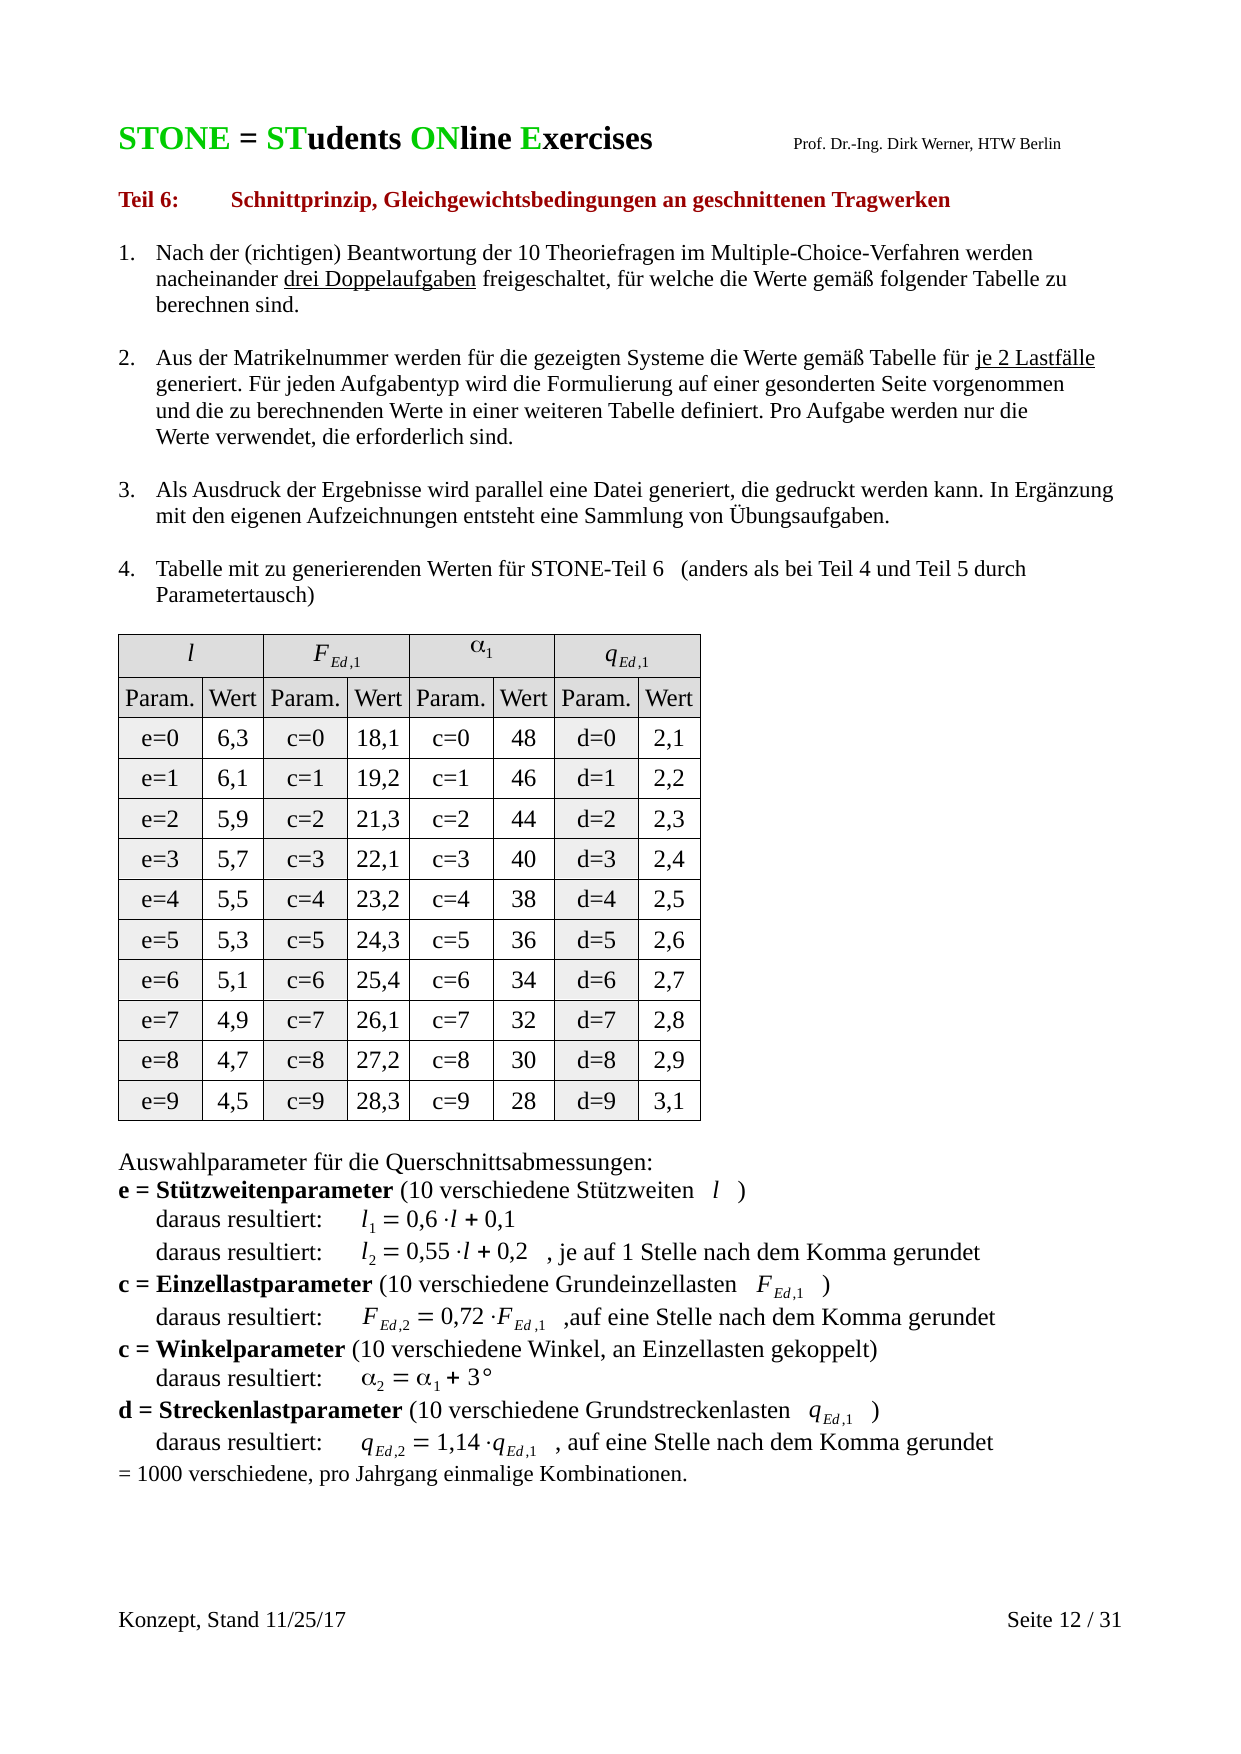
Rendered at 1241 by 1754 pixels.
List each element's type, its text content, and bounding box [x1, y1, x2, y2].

table_cell 23,2 [348, 880, 409, 919]
table_cell 30 [494, 1041, 554, 1080]
table_cell Param. [119, 678, 202, 717]
text e = Stützweitenparameter (10 verschiedene Stützweiten) [118, 1176, 1122, 1204]
table_cell 4,5 [203, 1081, 263, 1120]
table_cell c=1 [410, 759, 493, 798]
text daraus resultiert: ,auf eine Stelle nach dem Komma gerundet [118, 1302, 1122, 1334]
table_cell 40 [494, 839, 554, 878]
table_cell 48 [494, 718, 554, 758]
table_cell 2,8 [639, 1001, 700, 1040]
table_cell e=8 [119, 1041, 202, 1080]
table_cell 36 [494, 920, 554, 959]
text 2. Aus der Matrikelnummer werden für die gezeigten Systeme die Werte gemäß Tabelle für je 2 Lastfälle [118, 344, 1122, 370]
table_cell 2,7 [639, 960, 700, 999]
text c = Einzellastparameter (10 verschiedene Grundeinzellasten) [118, 1269, 1122, 1302]
table_cell e=5 [119, 920, 202, 959]
table_cell c=6 [410, 960, 493, 999]
table_cell 2,1 [639, 718, 700, 758]
table_cell 2,2 [639, 759, 700, 798]
table_cell 4,9 [203, 1001, 263, 1040]
table_cell d=6 [555, 960, 638, 999]
table_cell Wert [494, 678, 554, 717]
table_cell 22,1 [348, 839, 409, 878]
table_cell c=5 [410, 920, 493, 959]
table_header [555, 635, 700, 677]
table_cell 5,3 [203, 920, 263, 959]
text nacheinander drei Doppelaufgaben freigeschaltet, für welche die Werte gemäß folgender Tabelle zu [118, 265, 1122, 291]
table_cell 19,2 [348, 759, 409, 798]
text 4. Tabelle mit zu generierenden Werten für STONE-Teil 6 (anders als bei Teil 4 und Teil 5 durch [118, 555, 1122, 581]
table_cell c=7 [410, 1001, 493, 1040]
table_cell d=9 [555, 1081, 638, 1120]
table_cell d=1 [555, 759, 638, 798]
table_cell 3,1 [639, 1081, 700, 1120]
table_cell c=3 [410, 839, 493, 878]
table_cell 44 [494, 799, 554, 838]
table_header [264, 635, 409, 677]
table_cell e=0 [119, 718, 202, 758]
table_cell 2,4 [639, 839, 700, 878]
table_cell 28 [494, 1081, 554, 1120]
table_cell e=2 [119, 799, 202, 838]
table_cell 5,1 [203, 960, 263, 999]
table_cell 27,2 [348, 1041, 409, 1080]
table_cell 2,3 [639, 799, 700, 838]
text 1. Nach der (richtigen) Beantwortung der 10 Theoriefragen im Multiple-Choice-Verfahren werden [118, 239, 1122, 265]
table_cell Param. [555, 678, 638, 717]
table_cell e=6 [119, 960, 202, 999]
table_cell Wert [348, 678, 409, 717]
table_cell d=0 [555, 718, 638, 758]
table_cell 24,3 [348, 920, 409, 959]
table_cell Param. [410, 678, 493, 717]
table_cell 2,6 [639, 920, 700, 959]
table_cell e=9 [119, 1081, 202, 1120]
table_cell d=7 [555, 1001, 638, 1040]
table_cell 5,9 [203, 799, 263, 838]
text und die zu berechnenden Werte in einer weiteren Tabelle definiert. Pro Aufgabe werden nur die [118, 397, 1122, 423]
table_cell c=8 [410, 1041, 493, 1080]
text 3. Als Ausdruck der Ergebnisse wird parallel eine Datei generiert, die gedruckt werden kann. In Ergänzung [118, 476, 1122, 502]
table_cell c=0 [264, 718, 347, 758]
table_cell c=1 [264, 759, 347, 798]
table_cell 4,7 [203, 1041, 263, 1080]
table_cell d=4 [555, 880, 638, 919]
text mit den eigenen Aufzeichnungen entsteht eine Sammlung von Übungsaufgaben. [118, 502, 1122, 528]
text berechnen sind. [118, 291, 1122, 318]
table_cell 6,3 [203, 718, 263, 758]
table_cell 2,5 [639, 880, 700, 919]
text Teil 6: Schnittprinzip, Gleichgewichtsbedingungen an geschnittenen Tragwerken [118, 186, 1122, 212]
table_cell 28,3 [348, 1081, 409, 1120]
table_cell 34 [494, 960, 554, 999]
table_cell c=6 [264, 960, 347, 999]
table_cell c=0 [410, 718, 493, 758]
text daraus resultiert: , auf eine Stelle nach dem Komma gerundet [118, 1427, 1122, 1460]
table_cell Param. [264, 678, 347, 717]
table_cell c=8 [264, 1041, 347, 1080]
table_cell 21,3 [348, 799, 409, 838]
text c = Winkelparameter (10 verschiedene Winkel, an Einzellasten gekoppelt) [118, 1334, 1122, 1363]
table_cell 2,9 [639, 1041, 700, 1080]
table_cell 38 [494, 880, 554, 919]
table_cell e=7 [119, 1001, 202, 1040]
table_cell c=4 [410, 880, 493, 919]
table_cell c=3 [264, 839, 347, 878]
text d = Streckenlastparameter (10 verschiedene Grundstreckenlasten) [118, 1395, 1122, 1427]
table_cell e=1 [119, 759, 202, 798]
table_cell e=3 [119, 839, 202, 878]
table_cell 25,4 [348, 960, 409, 999]
table_cell 18,1 [348, 718, 409, 758]
text daraus resultiert: [118, 1363, 1122, 1395]
table_header [410, 635, 554, 677]
table_cell d=5 [555, 920, 638, 959]
table_cell 5,7 [203, 839, 263, 878]
text daraus resultiert: [118, 1204, 1122, 1237]
table_cell e=4 [119, 880, 202, 919]
table_cell 5,5 [203, 880, 263, 919]
table_cell c=2 [410, 799, 493, 838]
table_cell c=9 [410, 1081, 493, 1120]
table_cell c=7 [264, 1001, 347, 1040]
text Werte verwendet, die erforderlich sind. [118, 423, 1122, 449]
table_cell d=8 [555, 1041, 638, 1080]
table_cell c=5 [264, 920, 347, 959]
table_cell 6,1 [203, 759, 263, 798]
table_cell d=3 [555, 839, 638, 878]
table_cell c=9 [264, 1081, 347, 1120]
text generiert. Für jeden Aufgabentyp wird die Formulierung auf einer gesonderten Seite vorgenommen [118, 370, 1122, 397]
table_cell d=2 [555, 799, 638, 838]
table_cell 32 [494, 1001, 554, 1040]
table_cell 46 [494, 759, 554, 798]
text = 1000 verschiedene, pro Jahrgang einmalige Kombinationen. [118, 1460, 1122, 1486]
table_cell Wert [639, 678, 700, 717]
table_cell Wert [203, 678, 263, 717]
text daraus resultiert: , je auf 1 Stelle nach dem Komma gerundet [118, 1237, 1122, 1269]
table_header [119, 635, 263, 677]
table_cell c=4 [264, 880, 347, 919]
table_cell c=2 [264, 799, 347, 838]
text Auswahlparameter für die Querschnittsabmessungen: [118, 1147, 1122, 1176]
table_cell 26,1 [348, 1001, 409, 1040]
text Parametertausch) [118, 581, 1122, 608]
